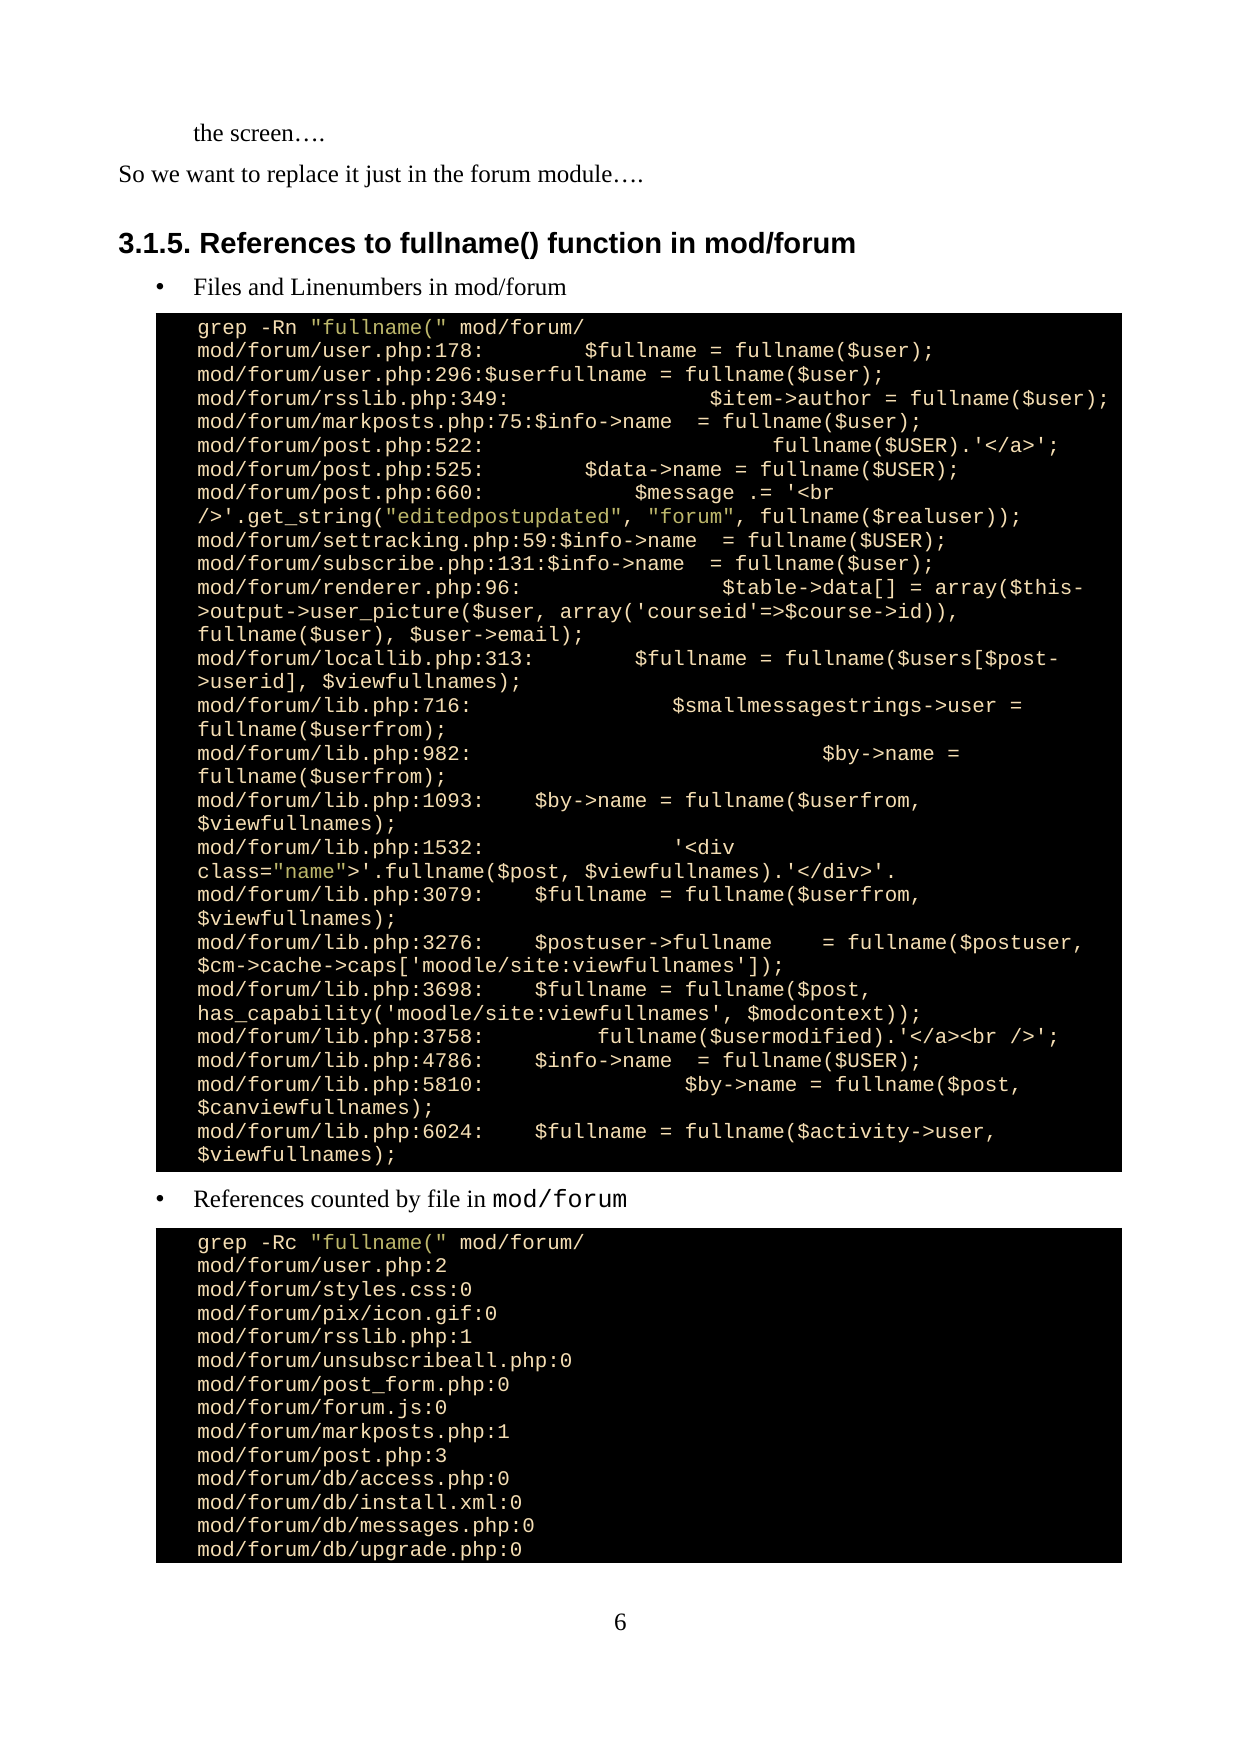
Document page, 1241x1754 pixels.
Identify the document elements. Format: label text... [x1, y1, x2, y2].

list mod/forum/renderer.php:96: $table->data[] = array($this->output->user_picture($user, array('courseid'=>$course->id)), fullname($user), $user->email); [157, 573, 1121, 644]
list mod/forum/lib.php:982: $by->name = fullname($userfrom); [157, 738, 1121, 786]
list mod/forum/post.php:525: $data->name = fullname($USER); [157, 455, 1121, 478]
list grep -Rn "fullname(" mod/forum/ [157, 314, 1121, 337]
list mod/forum/markposts.php:75:$info->name = fullname($user); [157, 407, 1121, 431]
list mod/forum/lib.php:4786: $info->name = fullname($USER); [157, 1046, 1121, 1069]
list mod/forum/subscribe.php:131:$info->name = fullname($user); [157, 549, 1121, 573]
list mod/forum/lib.php:1093: $by->name = fullname($userfrom, $viewfullnames); [157, 786, 1121, 833]
list mod/forum/post_form.php:0 [157, 1370, 1121, 1393]
list mod/forum/post.php:3 [157, 1441, 1121, 1464]
list mod/forum/lib.php:716: $smallmessagestrings->user = fullname($userfrom); [157, 691, 1121, 738]
subtitle References to fullname() function in mod/forum [118, 226, 1122, 259]
list grep -Rc "fullname(" mod/forum/ [157, 1229, 1121, 1251]
list mod/forum/forum.js:0 [157, 1393, 1121, 1417]
list References counted by file in mod/forum [156, 1184, 1122, 1215]
list mod/forum/lib.php:1532: '<div class="name">'.fullname($post, $viewfullnames).'</div>'. [157, 833, 1121, 880]
list mod/forum/unsubscribeall.php:0 [157, 1346, 1121, 1370]
list mod/forum/rsslib.php:1 [157, 1322, 1121, 1346]
list the screen…. [156, 118, 1122, 147]
list mod/forum/lib.php:3079: $fullname = fullname($userfrom, $viewfullnames); [157, 880, 1121, 928]
list mod/forum/user.php:2 [157, 1251, 1121, 1275]
list mod/forum/user.php:178: $fullname = fullname($user); [157, 337, 1121, 360]
list mod/forum/lib.php:3758: fullname($usermodified).'</a><br />'; [157, 1022, 1121, 1046]
list mod/forum/styles.css:0 [157, 1275, 1121, 1299]
list mod/forum/db/messages.php:0 [157, 1512, 1121, 1535]
list mod/forum/db/access.php:0 [157, 1464, 1121, 1488]
list mod/forum/post.php:522: fullname($USER).'</a>'; [157, 431, 1121, 455]
list mod/forum/pix/icon.gif:0 [157, 1299, 1121, 1322]
list mod/forum/settracking.php:59:$info->name = fullname($USER); [157, 526, 1121, 549]
list mod/forum/post.php:660: $message .= '<br />'.get_string("editedpostupdated", "forum", fullname($realuser)); [157, 478, 1121, 526]
list mod/forum/locallib.php:313: $fullname = fullname($users[$post->userid], $viewfullnames); [157, 644, 1121, 691]
list mod/forum/lib.php:3698: $fullname = fullname($post, has_capability('moodle/site:viewfullnames', $modcontext)); [157, 975, 1121, 1022]
list mod/forum/lib.php:3276: $postuser->fullname = fullname($postuser, $cm->cache->caps['moodle/site:viewfullnames']); [157, 928, 1121, 975]
list mod/forum/lib.php:6024: $fullname = fullname($activity->user, $viewfullnames); [157, 1117, 1121, 1171]
list mod/forum/user.php:296:$userfullname = fullname($user); [157, 360, 1121, 384]
list mod/forum/db/upgrade.php:0 [157, 1535, 1121, 1562]
list mod/forum/rsslib.php:349: $item->author = fullname($user); [157, 384, 1121, 407]
list mod/forum/markposts.php:1 [157, 1417, 1121, 1441]
list mod/forum/db/install.xml:0 [157, 1488, 1121, 1512]
list Files and Linenumbers in mod/forum [156, 272, 1122, 300]
list mod/forum/lib.php:5810: $by->name = fullname($post, $canviewfullnames); [157, 1069, 1121, 1117]
text So we want to replace it just in the forum module…. [118, 159, 1122, 188]
